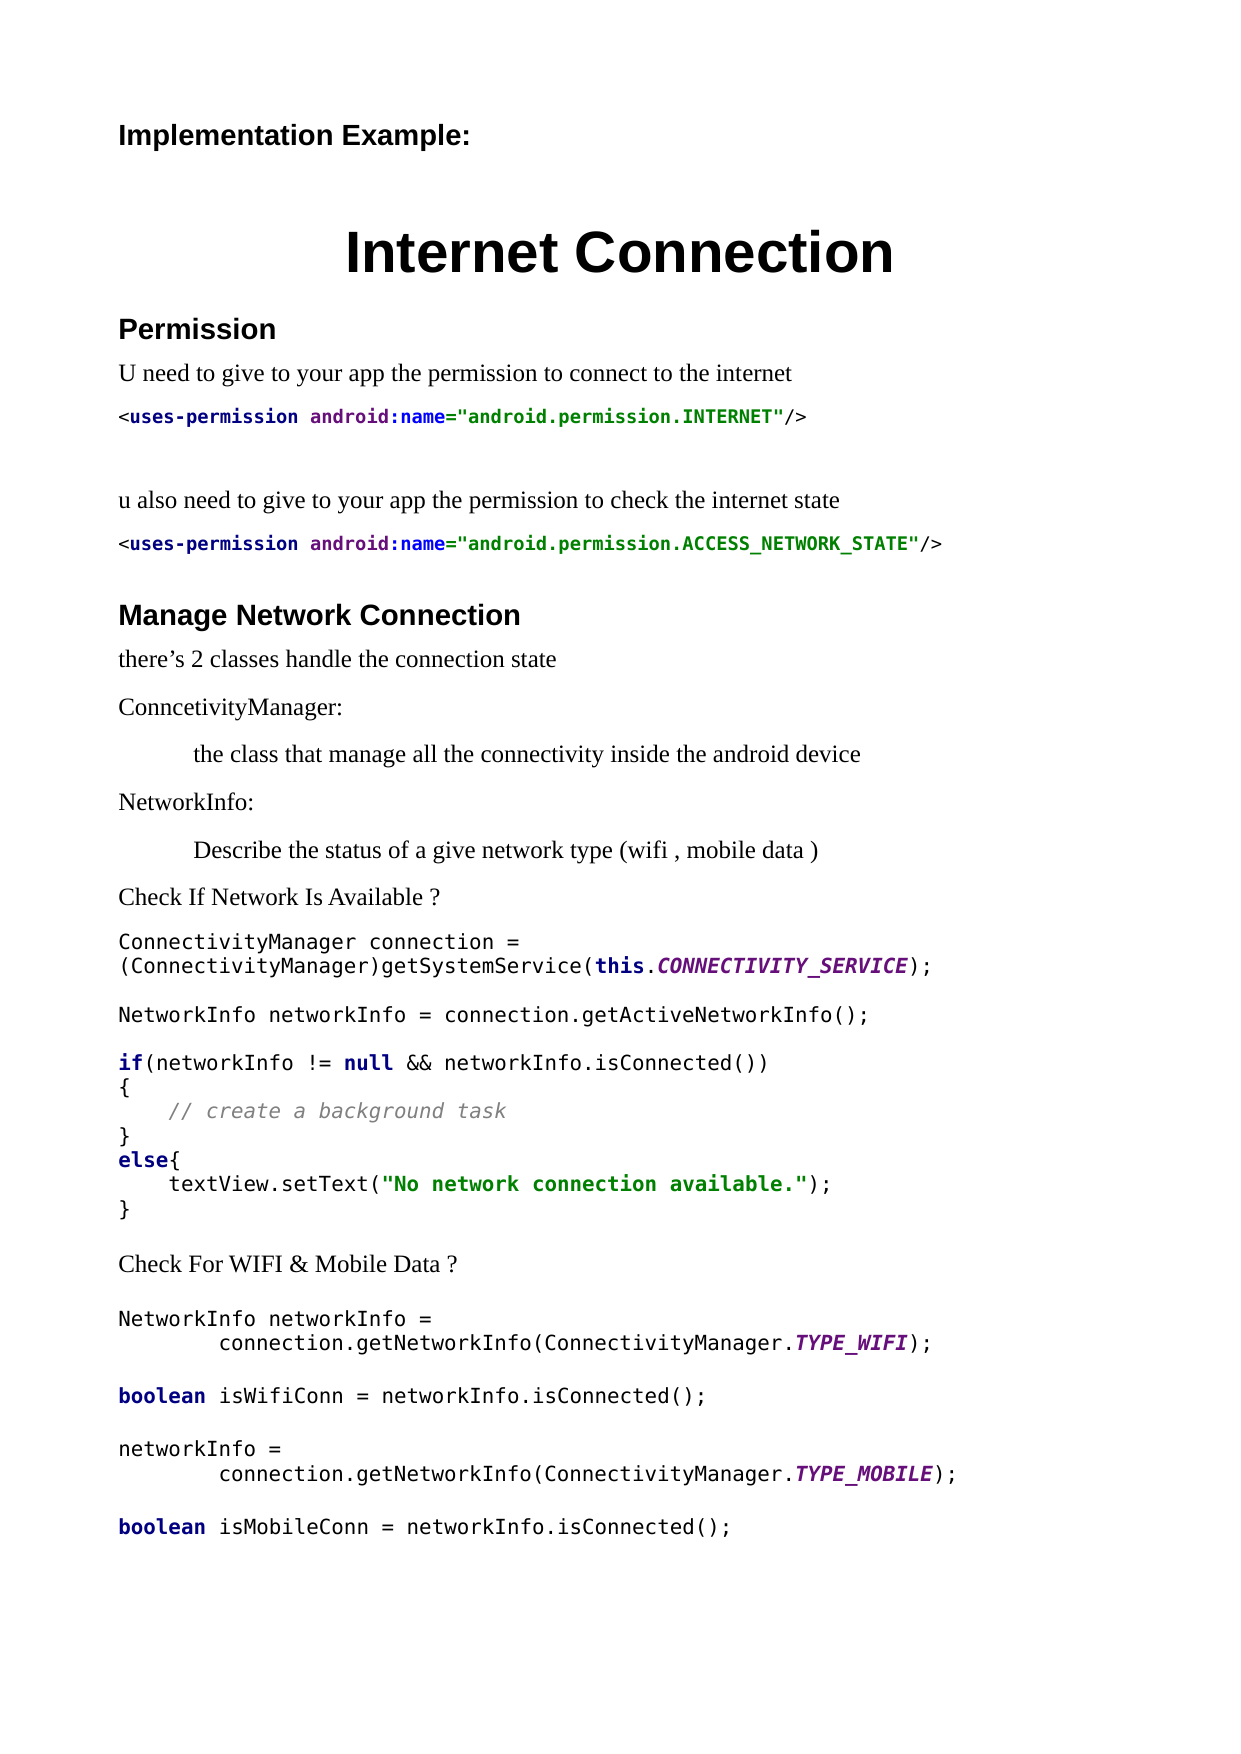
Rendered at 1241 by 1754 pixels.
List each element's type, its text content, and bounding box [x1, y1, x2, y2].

text Describe the status of a give network type (wifi , mobile data ) [118, 835, 1122, 863]
text <uses-permission android:name="android.permission.INTERNET"/> [118, 406, 1122, 457]
text <uses-permission android:name="android.permission.ACCESS_NETWORK_STATE"/> [118, 533, 1122, 583]
text NetworkInfo networkInfo = connection.getNetworkInfo(ConnectivityManager.TYPE_WIFI); [118, 1307, 1122, 1356]
text ConnectivityManager connection = (ConnectivityManager)getSystemService(this.CONNECTIVITY_SERVICE); [118, 930, 1122, 978]
text boolean isWifiConn = networkInfo.isConnected(); networkInfo = connection.getNetworkInfo(ConnectivityManager.TYPE_MOBILE); [118, 1356, 1122, 1486]
text U need to give to your app the permission to connect to the internet [118, 358, 1122, 387]
text Check If Network Is Available ? [118, 882, 1122, 911]
text NetworkInfo: [118, 787, 1122, 816]
text boolean isMobileConn = networkInfo.isConnected(); [118, 1486, 1122, 1539]
text NetworkInfo networkInfo = connection.getActiveNetworkInfo(); if(networkInfo != null && networkInfo.isConnected()) { // create a background task } else{ textView.setText("No network connection available."); } [118, 978, 1122, 1221]
text there’s 2 classes handle the connection state [118, 644, 1122, 673]
subtitle Manage Network Connection [118, 598, 1122, 632]
title Internet Connection [118, 218, 1122, 285]
text ConncetivityManager: [118, 692, 1122, 721]
text the class that manage all the connectivity inside the android device [118, 739, 1122, 768]
subtitle Permission [118, 312, 1122, 346]
text Check For WIFI & Mobile Data ? [118, 1249, 1122, 1278]
text u also need to give to your app the permission to check the internet state [118, 485, 1122, 514]
subtitle Implementation Example: [118, 118, 1122, 152]
